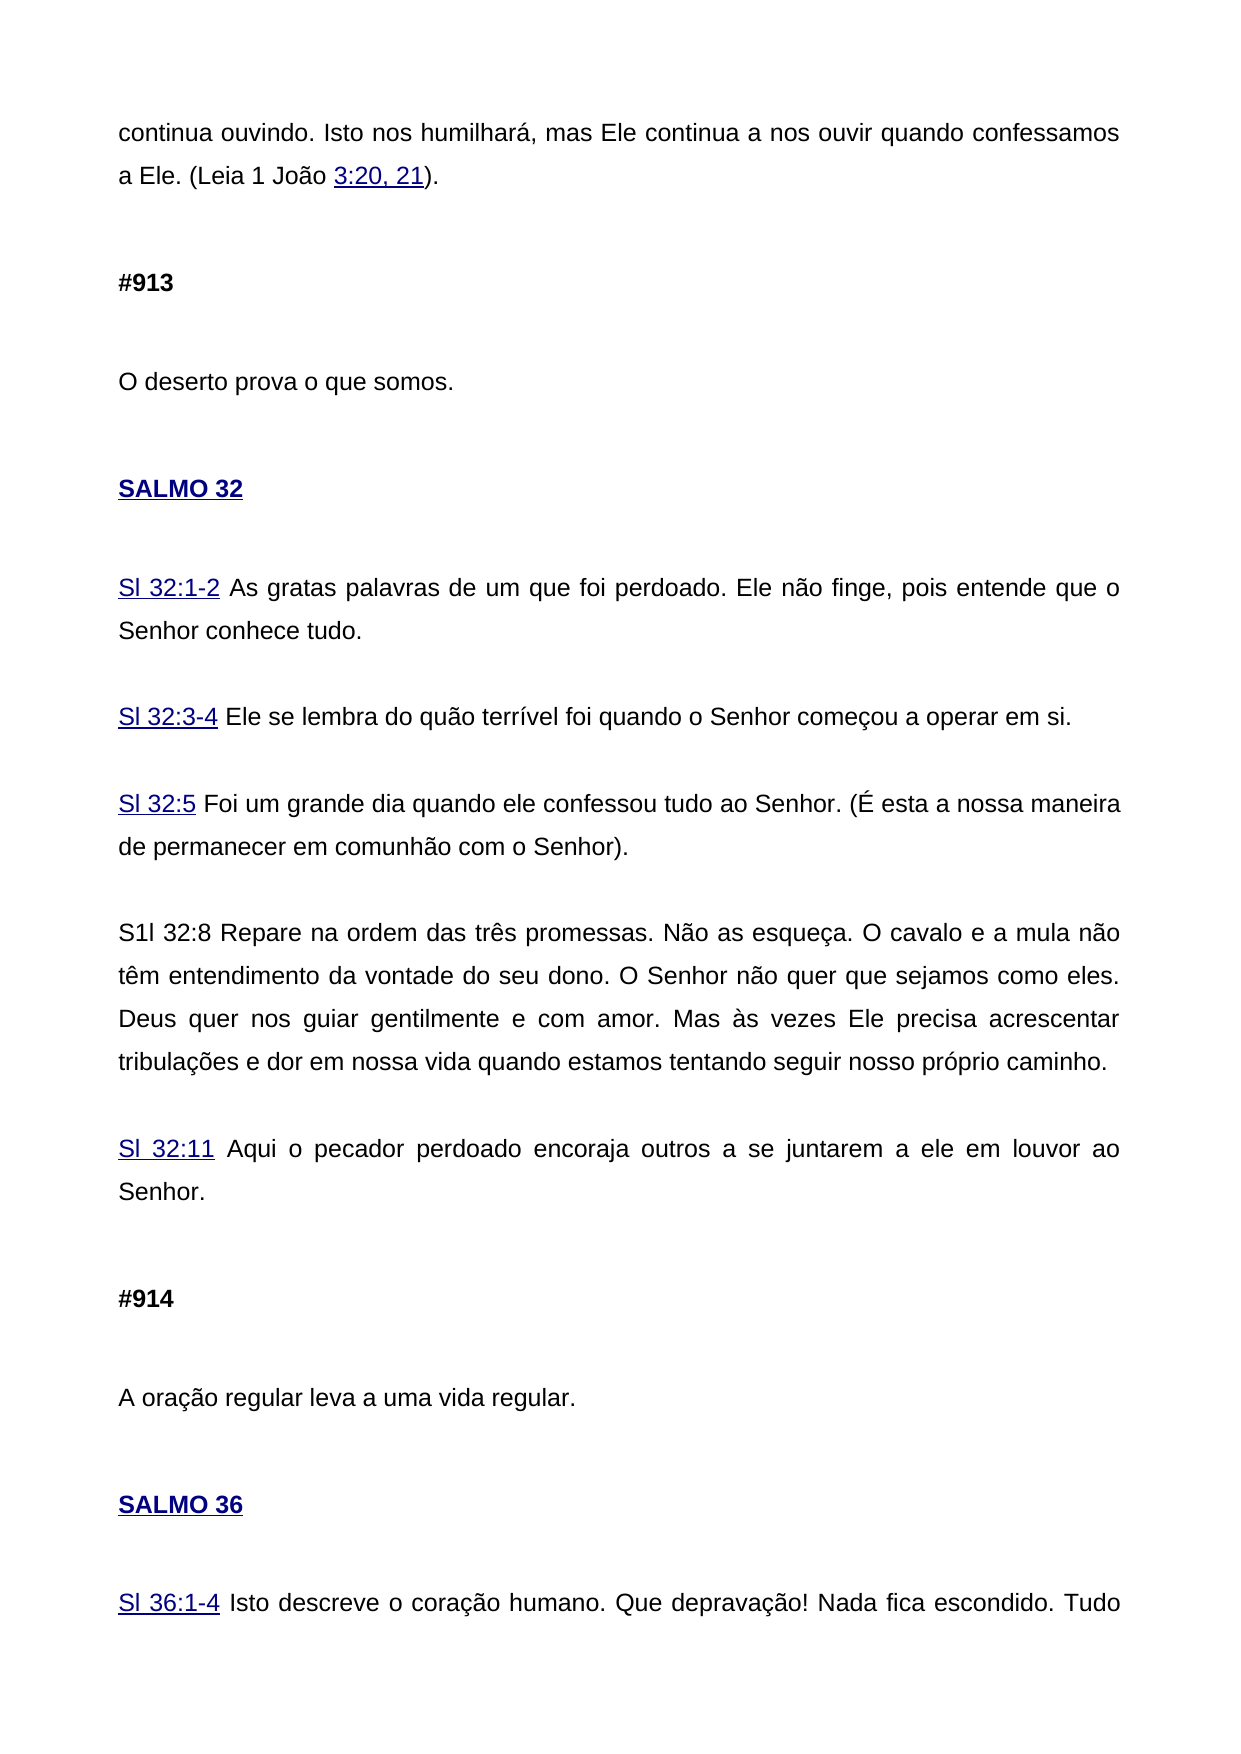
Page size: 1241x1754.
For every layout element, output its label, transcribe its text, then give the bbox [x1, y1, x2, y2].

subtitle #913 [118, 268, 1122, 297]
text continua ouvindo. Isto nos humilhará, mas Ele continua a nos ouvir quando confessamos a Ele. (Leia 1 João 3:20, 21). [118, 118, 1122, 190]
text O deserto prova o que somos. [118, 367, 1122, 396]
text Sl 32:5 Foi um grande dia quando ele confessou tudo ao Senhor. (É esta a nossa maneira de permanecer em comunhão com o Senhor). [118, 788, 1122, 860]
text Sl 32:11 Aqui o pecador perdoado encoraja outros a se juntarem a ele em louvor ao Senhor. [118, 1133, 1122, 1205]
text Sl 32:1-2 As gratas palavras de um que foi perdoado. Ele não finge, pois entende que o Senhor conhece tudo. [118, 573, 1122, 645]
subtitle SALMO 36 [118, 1489, 1122, 1518]
text S1l 32:8 Repare na ordem das três promessas. Não as esqueça. O cavalo e a mula não têm entendimento da vontade do seu dono. O Senhor não quer que sejamos como eles. Deus quer nos guiar gentilmente e com amor. Mas às vezes Ele precisa acrescentar tribulações e dor em nossa vida quando estamos tentando seguir nosso próprio caminho. [118, 918, 1122, 1076]
subtitle SALMO 32 [118, 474, 1122, 503]
text Sl 36:1-4 Isto descreve o coração humano. Que depravação! Nada fica escondido. Tudo [118, 1588, 1122, 1617]
text A oração regular leva a uma vida regular. [118, 1382, 1122, 1411]
text Sl 32:3-4 Ele se lembra do quão terrível foi quando o Senhor começou a operar em si. [118, 702, 1122, 731]
subtitle #914 [118, 1284, 1122, 1312]
